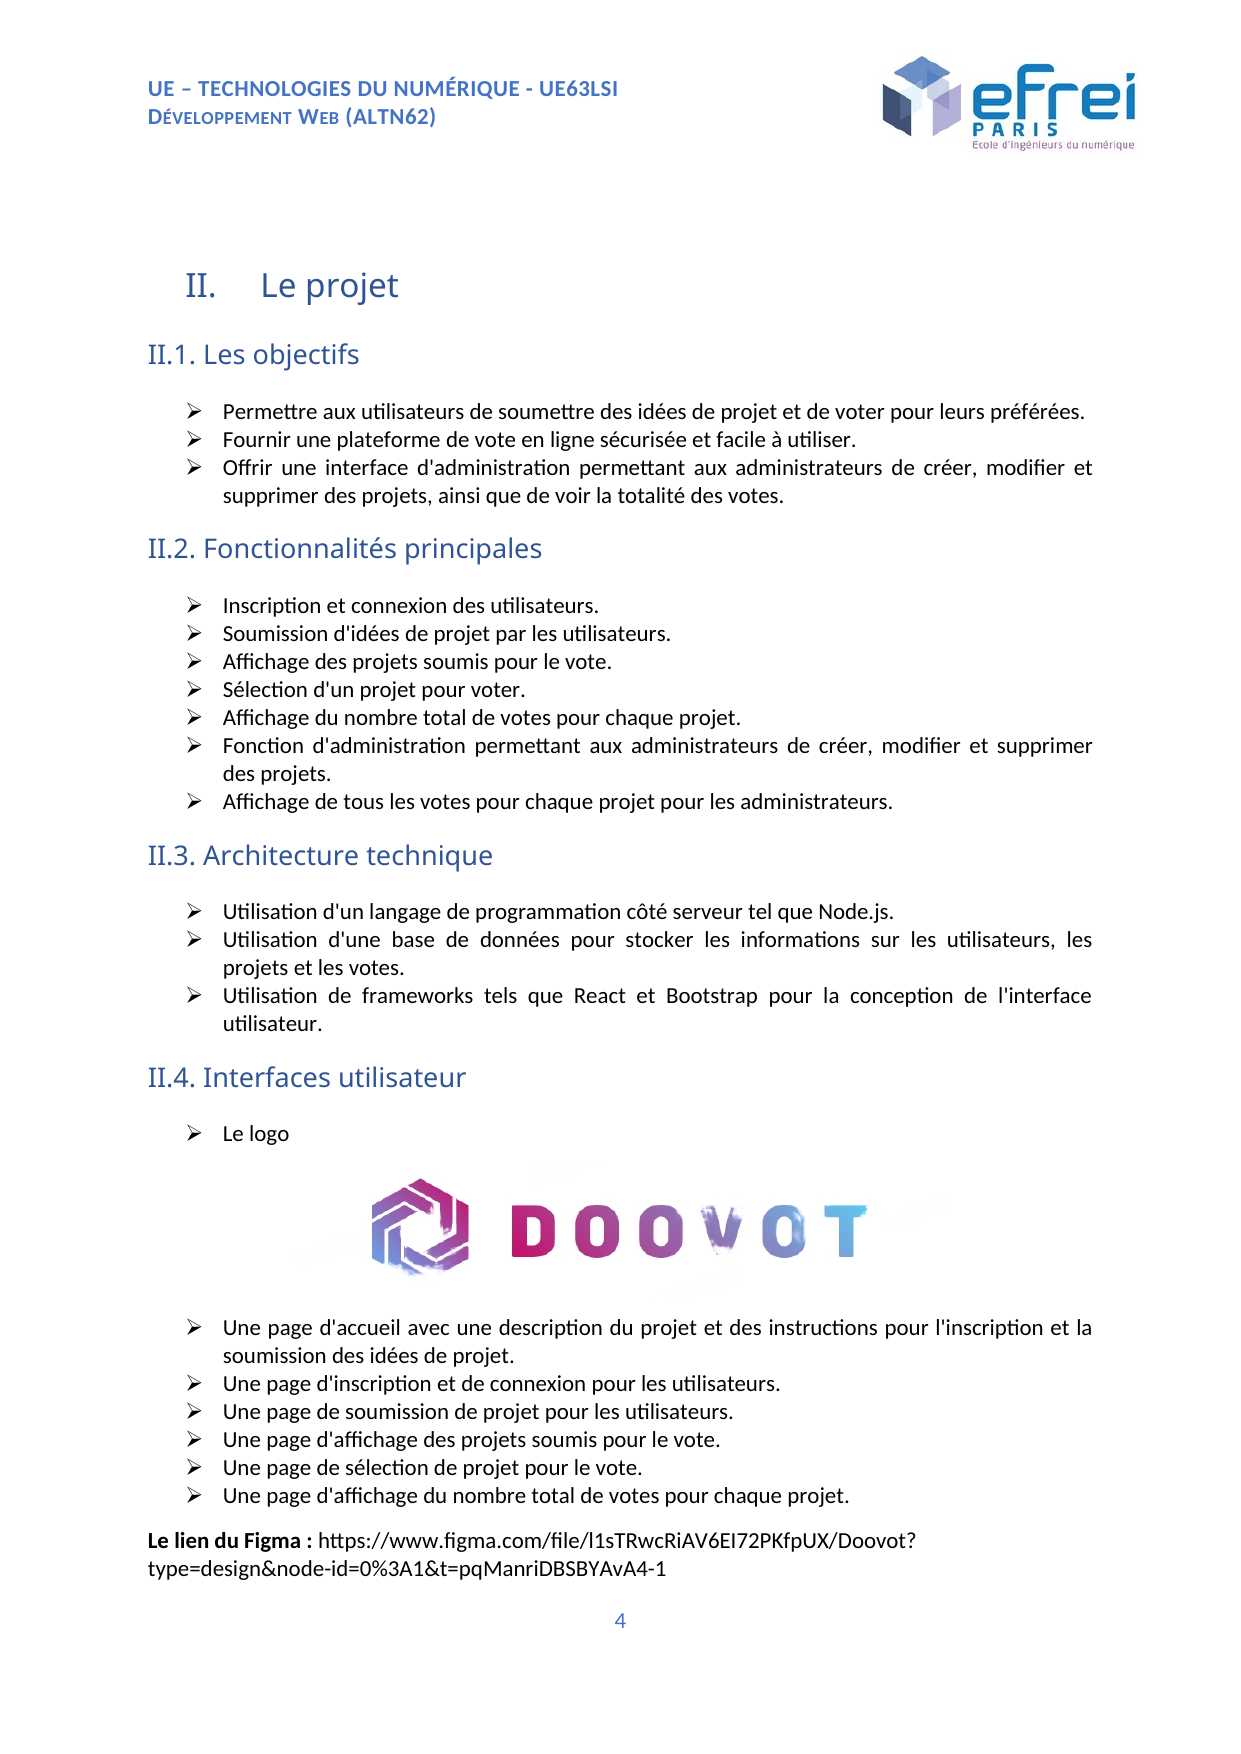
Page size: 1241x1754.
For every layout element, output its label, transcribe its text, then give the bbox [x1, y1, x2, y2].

list Fonction d'administration permettant aux administrateurs de créer, modifier et supprimer des projets. [185, 731, 1093, 787]
text Le lien du Figma : https://www.figma.com/file/l1sTRwcRiAV6EI72PKfpUX/Doovot?type=design&node-id=0%3A1&t=pqManriDBSBYAvA4-1 [148, 1526, 1093, 1582]
list Soumission d'idées de projet par les utilisateurs. [185, 619, 1093, 647]
list Sélection d'un projet pour voter. [185, 675, 1093, 703]
list Inscription et connexion des utilisateurs. [185, 591, 1093, 619]
list Affichage du nombre total de votes pour chaque projet. [185, 703, 1093, 731]
list Une page d'affichage des projets soumis pour le vote. [185, 1425, 1093, 1453]
subtitle II.4. Interfaces utilisateur [148, 1058, 1093, 1095]
list Le projet [185, 262, 1093, 307]
list Fournir une plateforme de vote en ligne sécurisée et facile à utiliser. [185, 425, 1093, 453]
list Une page d'affichage du nombre total de votes pour chaque projet. [185, 1481, 1093, 1509]
list Une page de soumission de projet pour les utilisateurs. [185, 1397, 1093, 1425]
list Utilisation d'une base de données pour stocker les informations sur les utilisateurs, les projets et les votes. [185, 925, 1093, 981]
list Permettre aux utilisateurs de soumettre des idées de projet et de voter pour leurs préférées. [185, 397, 1093, 425]
list Utilisation de frameworks tels que React et Bootstrap pour la conception de l'interface utilisateur. [185, 981, 1093, 1037]
list Une page d'accueil avec une description du projet et des instructions pour l'inscription et la soumission des idées de projet. [185, 1313, 1093, 1369]
list Affichage de tous les votes pour chaque projet pour les administrateurs. [185, 787, 1093, 815]
list Utilisation d'un langage de programmation côté serveur tel que Node.js. [185, 897, 1093, 925]
list Le logo [185, 1119, 1093, 1147]
list Affichage des projets soumis pour le vote. [185, 647, 1093, 675]
list Offrir une interface d'administration permettant aux administrateurs de créer, modifier et supprimer des projets, ainsi que de voir la totalité des votes. [185, 453, 1093, 509]
subtitle II.1. Les objectifs [148, 336, 1093, 373]
list Une page de sélection de projet pour le vote. [185, 1453, 1093, 1481]
subtitle II.2. Fonctionnalités principales [148, 530, 1093, 567]
list Une page d'inscription et de connexion pour les utilisateurs. [185, 1369, 1093, 1397]
subtitle II.3. Architecture technique [148, 836, 1093, 873]
